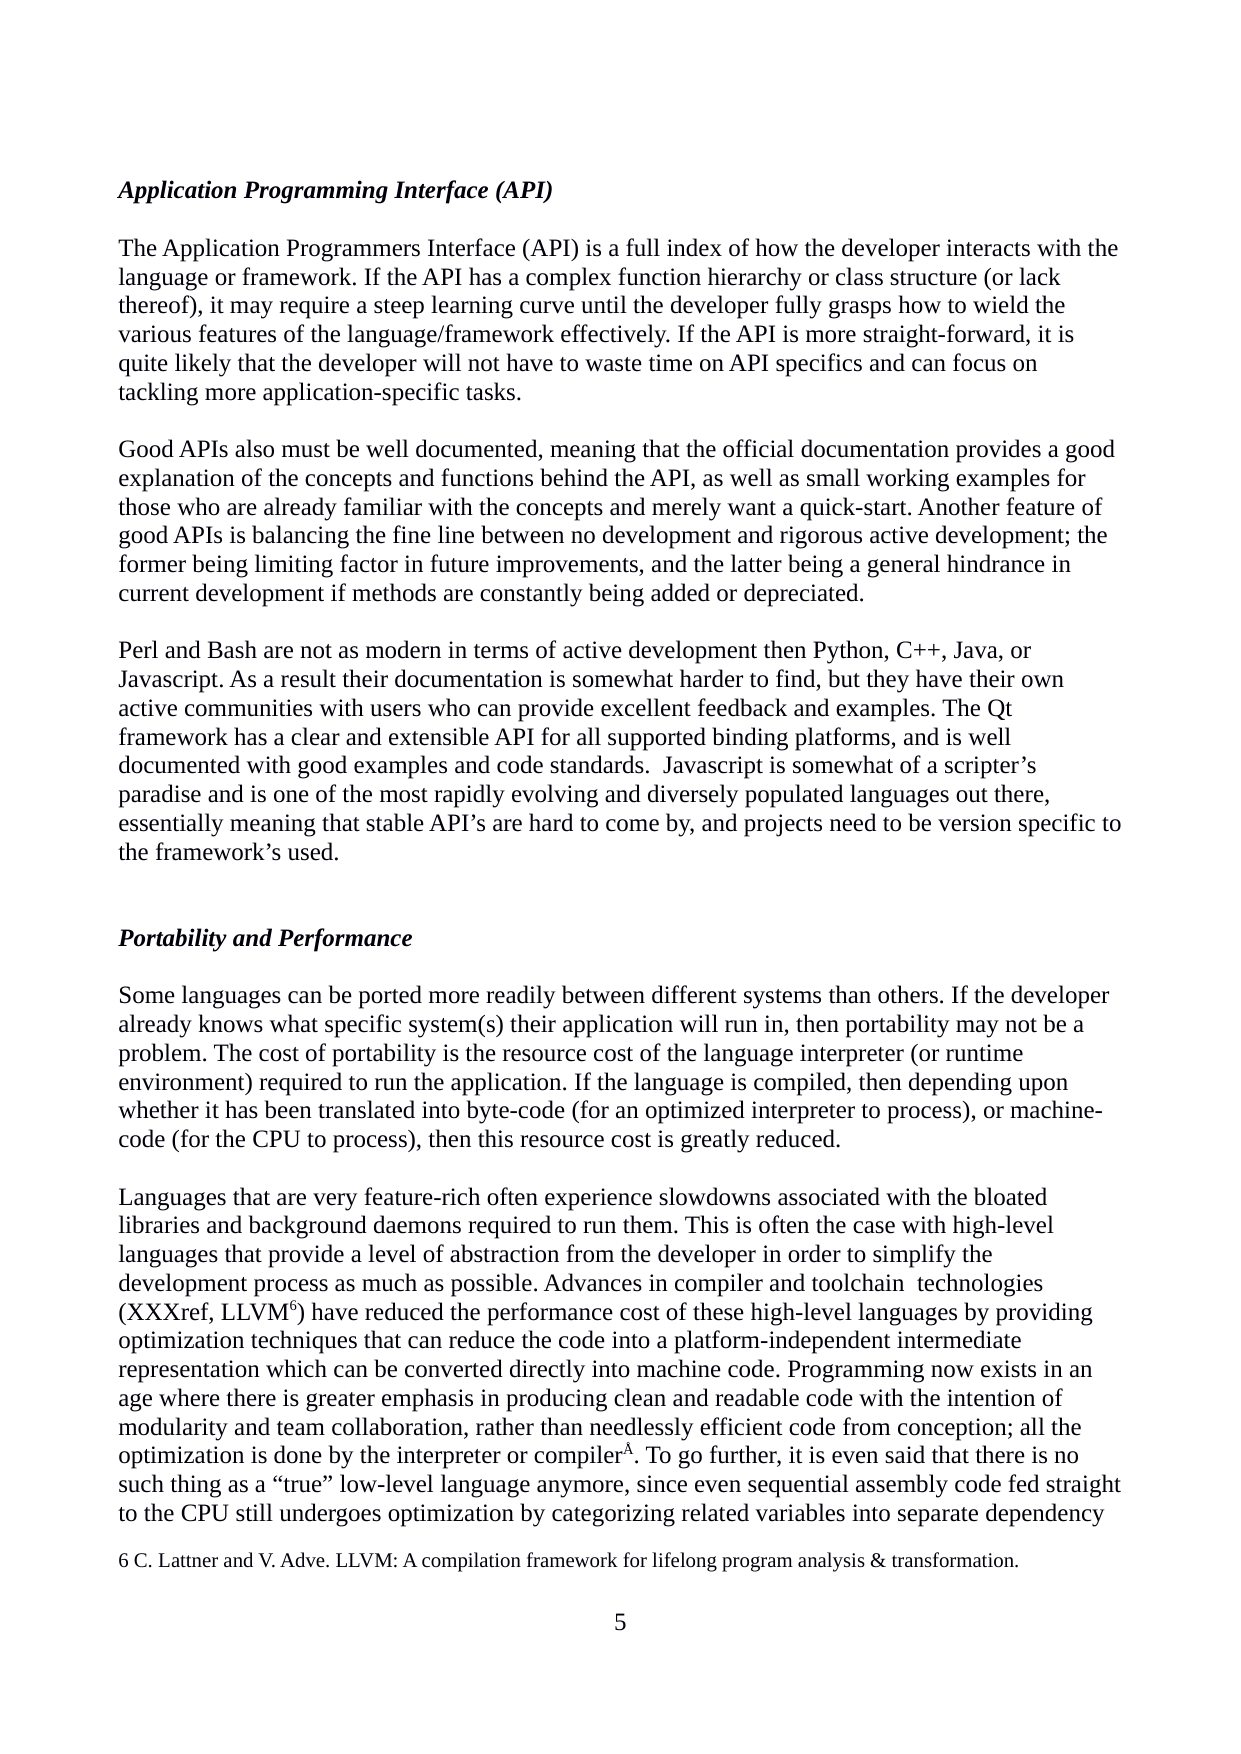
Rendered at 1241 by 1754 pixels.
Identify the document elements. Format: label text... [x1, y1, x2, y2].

subtitle Portability and Performance [118, 923, 1122, 952]
text Languages that are very feature-rich often experience slowdowns associated with the bloated libraries and background daemons required to run them. This is often the case with high-level languages that provide a level of abstraction from the developer in order to simplify the development process as much as possible. Advances in compiler and toolchain technologies (XXXref, LLVM) have reduced the performance cost of these high-level languages by providing optimization techniques that can reduce the code into a platform-independent intermediate representation which can be converted directly into machine code. Programming now exists in an age where there is greater emphasis in producing clean and readable code with the intention of modularity and team collaboration, rather than needlessly efficient code from conception; all the optimization is done by the interpreter or compilerÅ. To go further, it is even said that there is no such thing as a “true” low-level language anymore, since even sequential assembly code fed straight to the CPU still undergoes optimization by categorizing related variables into separate dependency [118, 1182, 1122, 1527]
text Perl and Bash are not as modern in terms of active development then Python, C++, Java, or Javascript. As a result their documentation is somewhat harder to find, but they have their own active communities with users who can provide excellent feedback and examples. The Qt framework has a clear and extensible API for all supported binding platforms, and is well documented with good examples and code standards. Javascript is somewhat of a scripter’s paradise and is one of the most rapidly evolving and diversely populated languages out there, essentially meaning that stable API’s are hard to come by, and projects need to be version specific to the framework’s used. [118, 636, 1122, 866]
text Good APIs also must be well documented, meaning that the official documentation provides a good explanation of the concepts and functions behind the API, as well as small working examples for those who are already familiar with the concepts and merely want a quick-start. Another feature of good APIs is balancing the fine line between no development and rigorous active development; the former being limiting factor in future improvements, and the latter being a general hindrance in current development if methods are constantly being added or depreciated. [118, 434, 1122, 607]
text The Application Programmers Interface (API) is a full index of how the developer interacts with the language or framework. If the API has a complex function hierarchy or class structure (or lack thereof), it may require a steep learning curve until the developer fully grasps how to wield the various features of the language/framework effectively. If the API is more straight-forward, it is quite likely that the developer will not have to waste time on API specifics and can focus on tackling more application-specific tasks. [118, 233, 1122, 406]
subtitle Application Programming Interface (API) [118, 176, 1122, 204]
text Some languages can be ported more readily between different systems than others. If the developer already knows what specific system(s) their application will run in, then portability may not be a problem. The cost of portability is the resource cost of the language interpreter (or runtime environment) required to run the application. If the language is compiled, then depending upon whether it has been translated into byte-code (for an optimized interpreter to process), or machine-code (for the CPU to process), then this resource cost is greatly reduced. [118, 981, 1122, 1153]
text C. Lattner and V. Adve. LLVM: A compilation framework for lifelong program analysis & transformation. [118, 1548, 1122, 1572]
